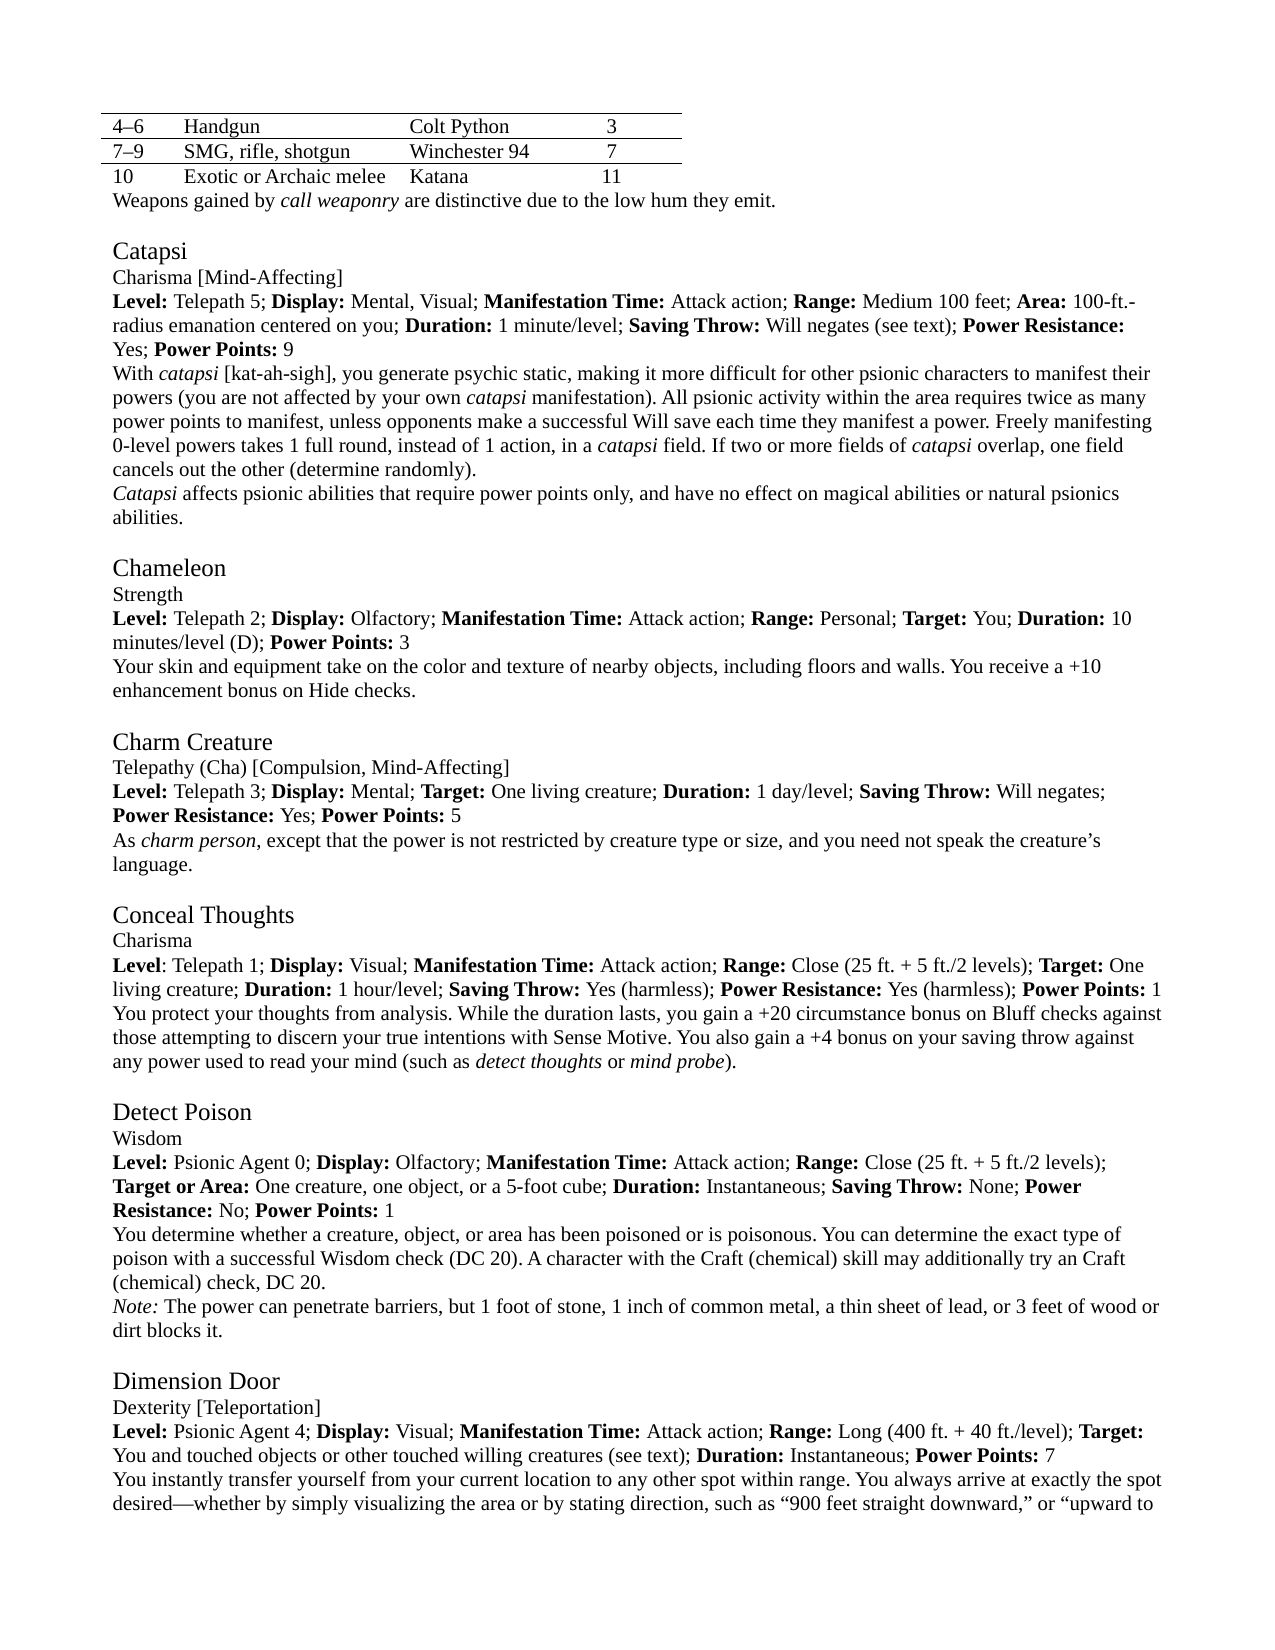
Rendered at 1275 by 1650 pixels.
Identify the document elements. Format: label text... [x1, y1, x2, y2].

text Charm Creature [112, 727, 1162, 755]
text Catapsi [112, 236, 1162, 265]
text Level: Telepath 2; Display: Olfactory; Manifestation Time: Attack action; Range: Personal; Target: You; Duration: 10 minutes/level (D); Power Points: 3 [112, 606, 1162, 654]
text You instantly transfer yourself from your current location to any other spot within range. You always arrive at exactly the spot desired—whether by simply visualizing the area or by stating direction, such as “900 feet straight downward,” or “upward to [112, 1467, 1162, 1515]
text You determine whether a creature, object, or area has been poisoned or is poisonous. You can determine the exact type of poison with a successful Wisdom check (DC 20). A character with the Craft (chemical) skill may additionally try an Craft (chemical) check, DC 20. [112, 1222, 1162, 1294]
table_cell SMG, rifle, shotgun [173, 139, 398, 163]
text Catapsi affects psionic abilities that require power points only, and have no effect on magical abilities or natural psionics abilities. [112, 481, 1162, 529]
text Level: Psionic Agent 4; Display: Visual; Manifestation Time: Attack action; Range: Long (400 ft. + 40 ft./level); Target: You and touched objects or other touched willing creatures (see text); Duration: Instantaneous; Power Points: 7 [112, 1419, 1162, 1467]
table_cell 10 [101, 164, 172, 188]
text Detect Poison [112, 1097, 1162, 1126]
text Wisdom [112, 1126, 1162, 1150]
table_cell Handgun [173, 114, 398, 138]
table_cell 7 [541, 139, 682, 163]
text You protect your thoughts from analysis. While the duration lasts, you gain a +20 circumstance bonus on Bluff checks against those attempting to discern your true intentions with Sense Motive. You also gain a +4 bonus on your saving throw against any power used to read your mind (such as detect thoughts or mind probe). [112, 1001, 1162, 1073]
text Level: Psionic Agent 0; Display: Olfactory; Manifestation Time: Attack action; Range: Close (25 ft. + 5 ft./2 levels); Target or Area: One creature, one object, or a 5-foot cube; Duration: Instantaneous; Saving Throw: None; Power Resistance: No; Power Points: 1 [112, 1150, 1162, 1222]
table_cell Exotic or Archaic melee [173, 164, 398, 188]
text With catapsi [kat-ah-sigh], you generate psychic static, making it more difficult for other psionic characters to manifest their powers (you are not affected by your own catapsi manifestation). All psionic activity within the area requires twice as many power points to manifest, unless opponents make a successful Will save each time they manifest a power. Freely manifesting 0-level powers takes 1 full round, instead of 1 action, in a catapsi field. If two or more fields of catapsi overlap, one field cancels out the other (determine randomly). [112, 361, 1162, 481]
text Telepathy (Cha) [Compulsion, Mind-Affecting] [112, 755, 1162, 779]
text Level: Telepath 3; Display: Mental; Target: One living creature; Duration: 1 day/level; Saving Throw: Will negates; Power Resistance: Yes; Power Points: 5 [112, 779, 1162, 827]
text Strength [112, 582, 1162, 606]
table_cell 7–9 [101, 139, 172, 163]
table_cell 4–6 [101, 114, 172, 138]
table_cell Winchester 94 [398, 139, 541, 163]
text Note: The power can penetrate barriers, but 1 foot of stone, 1 inch of common metal, a thin sheet of lead, or 3 feet of wood or dirt blocks it. [112, 1294, 1162, 1342]
text Charisma [112, 928, 1162, 952]
table_cell Katana [398, 164, 541, 188]
text As charm person, except that the power is not restricted by creature type or size, and you need not speak the creature’s language. [112, 827, 1162, 876]
text Your skin and equipment take on the color and texture of nearby objects, including floors and walls. You receive a +10 enhancement bonus on Hide checks. [112, 654, 1162, 702]
table_cell 11 [541, 164, 682, 188]
text Conceal Thoughts [112, 900, 1162, 928]
text Level: Telepath 5; Display: Mental, Visual; Manifestation Time: Attack action; Range: Medium 100 feet; Area: 100-ft.-radius emanation centered on you; Duration: 1 minute/level; Saving Throw: Will negates (see text); Power Resistance: Yes; Power Points: 9 [112, 289, 1162, 361]
text Dexterity [Teleportation] [112, 1395, 1162, 1419]
text Charisma [Mind-Affecting] [112, 265, 1162, 289]
table_cell 3 [541, 114, 682, 138]
text Level: Telepath 1; Display: Visual; Manifestation Time: Attack action; Range: Close (25 ft. + 5 ft./2 levels); Target: One living creature; Duration: 1 hour/level; Saving Throw: Yes (harmless); Power Resistance: Yes (harmless); Power Points: 1 [112, 952, 1162, 1001]
text Chameleon [112, 553, 1162, 582]
table_cell Colt Python [398, 114, 541, 138]
text Dimension Door [112, 1366, 1162, 1395]
text Weapons gained by call weaponry are distinctive due to the low hum they emit. [112, 188, 1162, 212]
